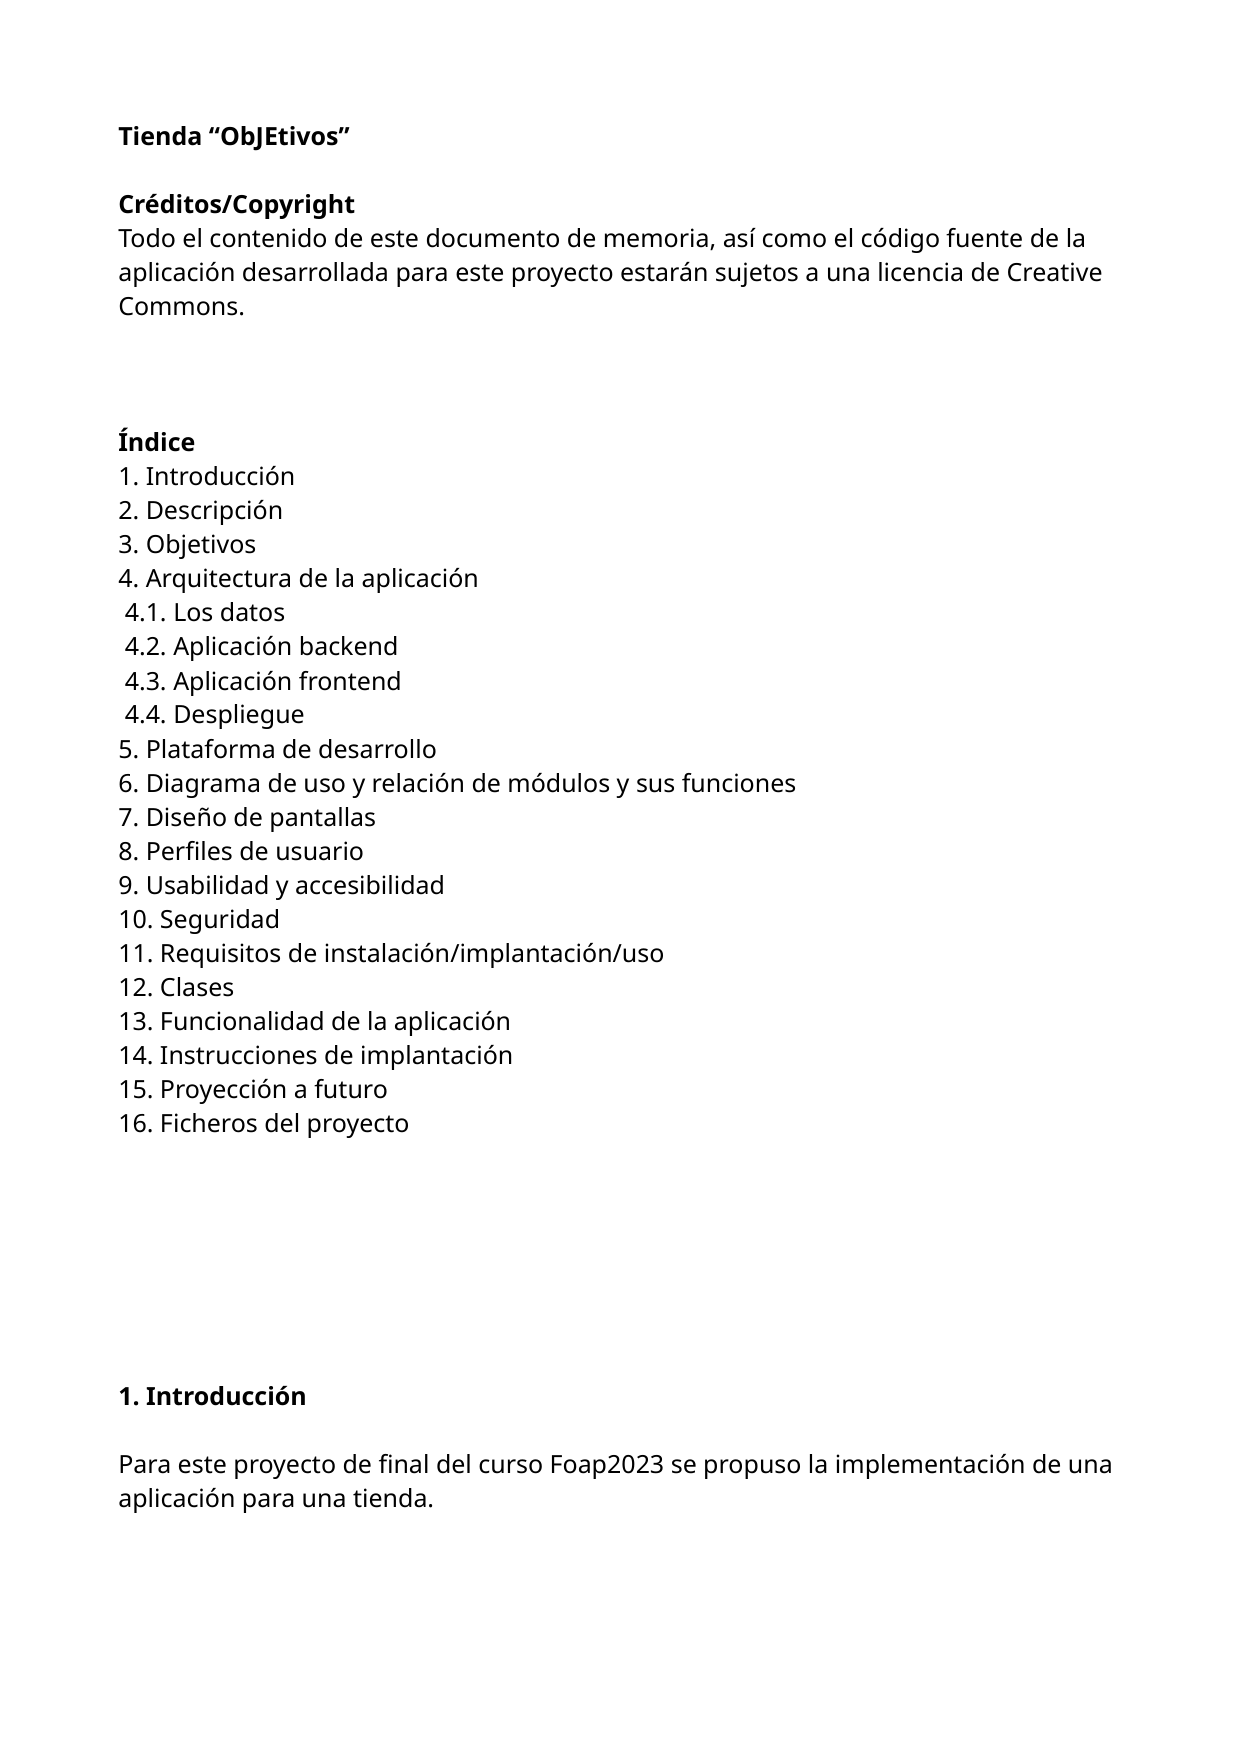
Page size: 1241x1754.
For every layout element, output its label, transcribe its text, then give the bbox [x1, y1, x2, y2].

text 11. Requisitos de instalación/implantación/uso 12. Clases 13. Funcionalidad de la aplicación 14. Instrucciones de implantación 15. Proyección a futuro 16. Ficheros del proyecto 1. Introducción [118, 936, 1122, 1412]
text Para este proyecto de final del curso Foap2023 se propuso la implementación de una aplicación para una tienda. [118, 1447, 1122, 1515]
text 1. Introducción 2. Descripción 3. Objetivos 4. Arquitectura de la aplicación 4.1. Los datos 4.2. Aplicación backend 4.3. Aplicación frontend 4.4. Despliegue 5. Plataforma de desarrollo 6. Diagrama de uso y relación de módulos y sus funciones 7. Diseño de pantallas [118, 459, 1122, 833]
text Tienda “ObJEtivos” Créditos/Copyright Todo el contenido de este documento de memoria, así como el código fuente de la aplicación desarrollada para este proyecto estarán sujetos a una licencia de Creative Commons. Índice [118, 118, 1122, 459]
text 8. Perfiles de usuario [118, 833, 1122, 867]
text 10. Seguridad [118, 902, 1122, 936]
text 9. Usabilidad y accesibilidad [118, 867, 1122, 902]
